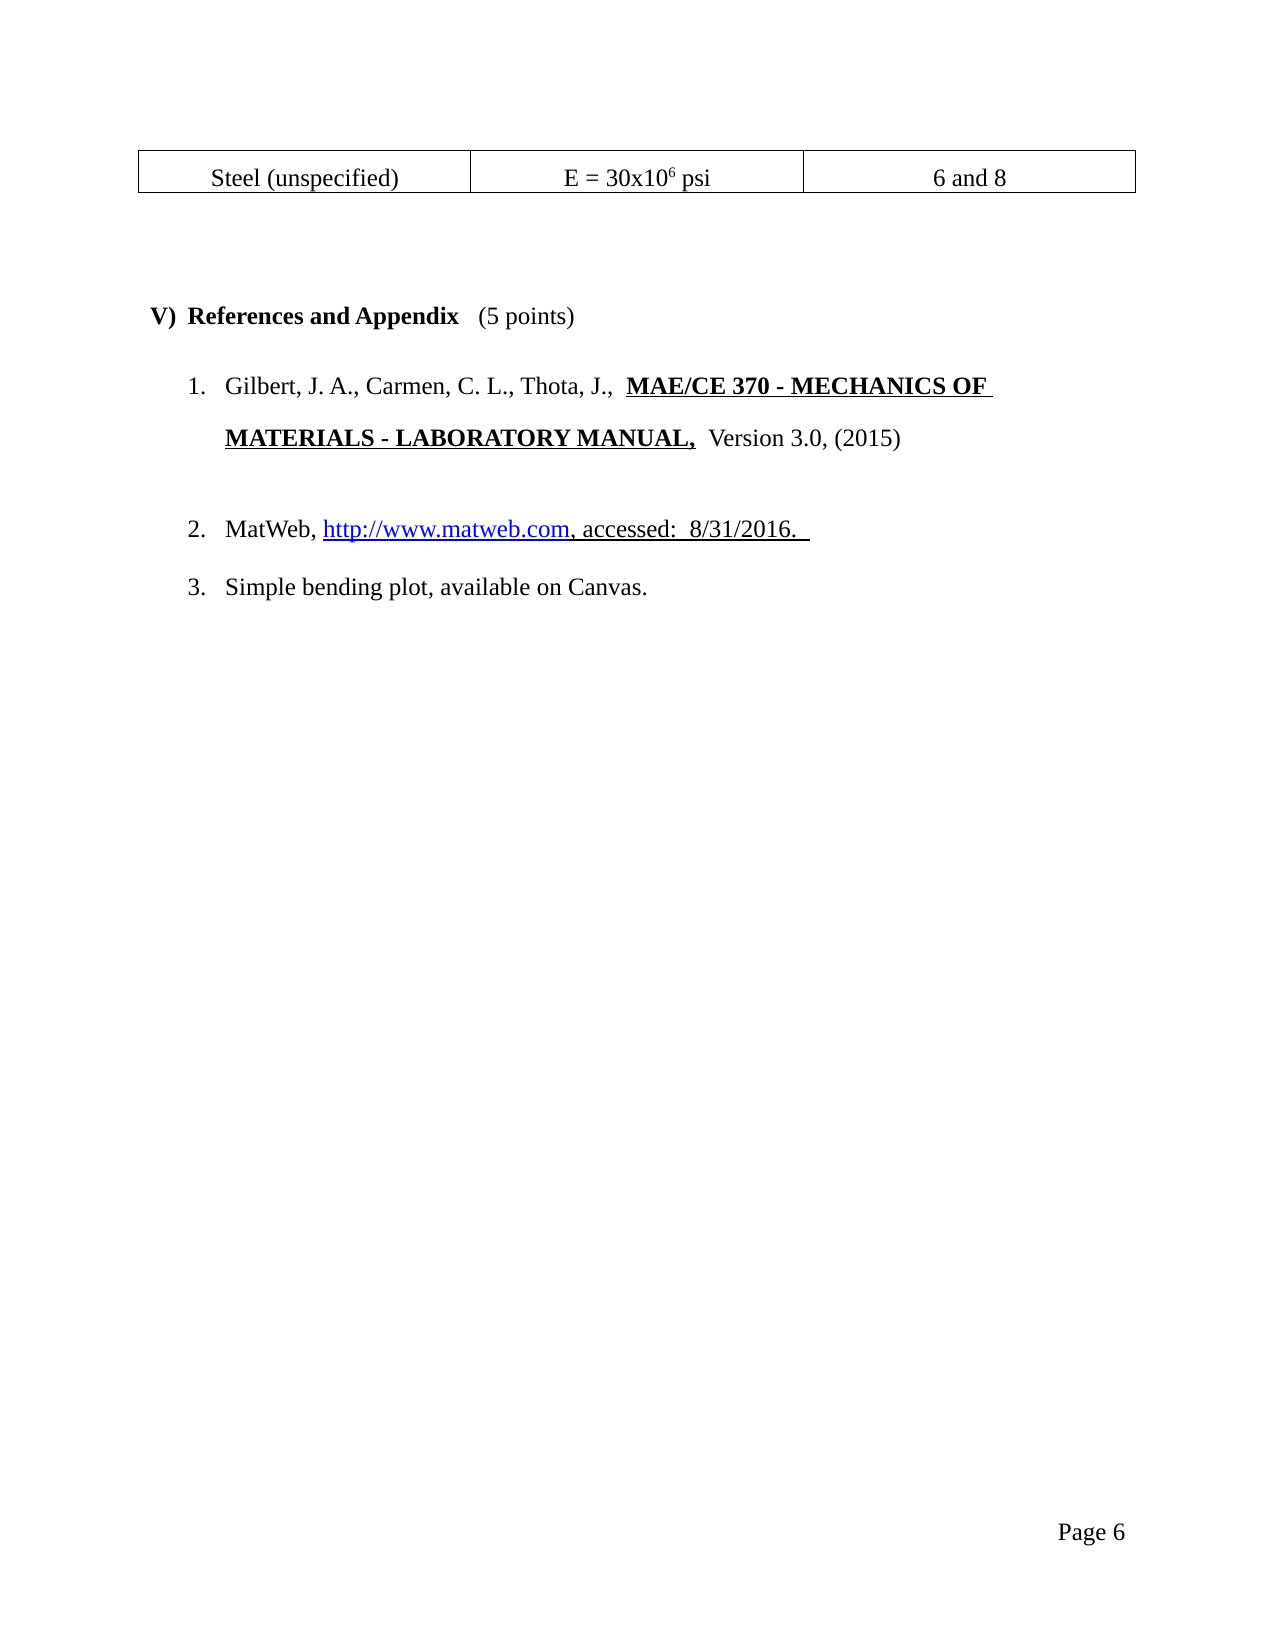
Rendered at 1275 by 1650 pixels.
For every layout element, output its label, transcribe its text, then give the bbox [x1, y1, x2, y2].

table_cell Steel (unspecified) [139, 151, 470, 192]
list MatWeb, http://www.matweb.com, accessed: 8/31/2016. [187, 514, 1125, 543]
list Gilbert, J. A., Carmen, C. L., Thota, J., MAE/CE 370 - MECHANICS OF MATERIALS - LABORATORY MANUAL, Version 3.0, (2015) [187, 371, 1125, 457]
list Simple bending plot, available on Canvas. [187, 572, 1125, 601]
table_cell 6 and 8 [804, 151, 1135, 192]
table_cell E = 30x106 psi [471, 151, 803, 192]
subtitle V) References and Appendix (5 points) [150, 301, 1125, 329]
